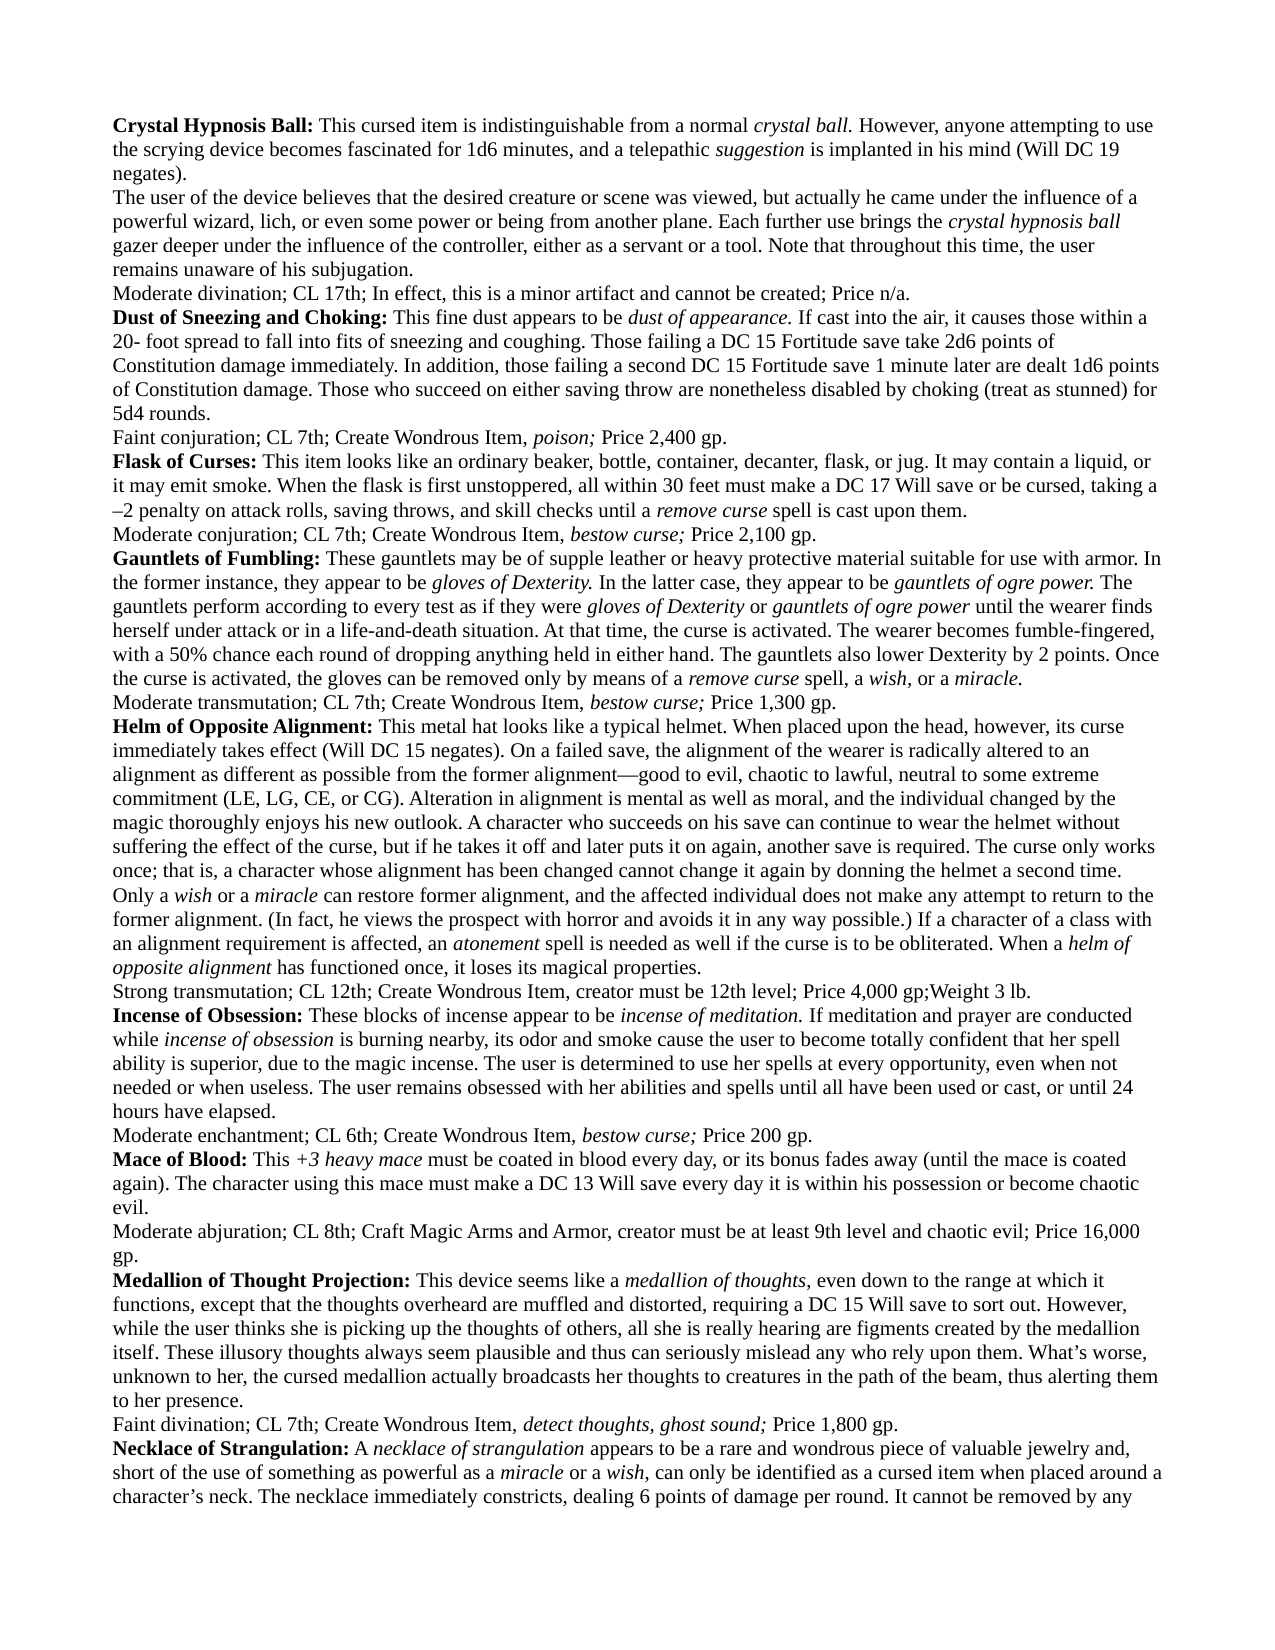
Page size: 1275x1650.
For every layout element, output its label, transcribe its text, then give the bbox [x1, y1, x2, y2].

text Helm of Opposite Alignment: This metal hat looks like a typical helmet. When placed upon the head, however, its curse immediately takes effect (Will DC 15 negates). On a failed save, the alignment of the wearer is radically altered to an alignment as different as possible from the former alignment—good to evil, chaotic to lawful, neutral to some extreme commitment (LE, LG, CE, or CG). Alteration in alignment is mental as well as moral, and the individual changed by the magic thoroughly enjoys his new outlook. A character who succeeds on his save can continue to wear the helmet without suffering the effect of the curse, but if he takes it off and later puts it on again, another save is required. The curse only works once; that is, a character whose alignment has been changed cannot change it again by donning the helmet a second time. [112, 714, 1162, 882]
text Faint divination; CL 7th; Create Wondrous Item, detect thoughts, ghost sound; Price 1,800 gp. [112, 1412, 1162, 1436]
text Incense of Obsession: These blocks of incense appear to be incense of meditation. If meditation and prayer are conducted while incense of obsession is burning nearby, its odor and smoke cause the user to become totally confident that her spell ability is superior, due to the magic incense. The user is determined to use her spells at every opportunity, even when not needed or when useless. The user remains obsessed with her abilities and spells until all have been used or cast, or until 24 hours have elapsed. [112, 1003, 1162, 1123]
text Strong transmutation; CL 12th; Create Wondrous Item, creator must be 12th level; Price 4,000 gp;Weight 3 lb. [112, 979, 1162, 1003]
text The user of the device believes that the desired creature or scene was viewed, but actually he came under the influence of a powerful wizard, lich, or even some power or being from another plane. Each further use brings the crystal hypnosis ball gazer deeper under the influence of the controller, either as a servant or a tool. Note that throughout this time, the user remains unaware of his subjugation. [112, 185, 1162, 281]
text Gauntlets of Fumbling: These gauntlets may be of supple leather or heavy protective material suitable for use with armor. In the former instance, they appear to be gloves of Dexterity. In the latter case, they appear to be gauntlets of ogre power. The gauntlets perform according to every test as if they were gloves of Dexterity or gauntlets of ogre power until the wearer finds herself under attack or in a life-and-death situation. At that time, the curse is activated. The wearer becomes fumble-fingered, with a 50% chance each round of dropping anything held in either hand. The gauntlets also lower Dexterity by 2 points. Once the curse is activated, the gloves can be removed only by means of a remove curse spell, a wish, or a miracle. [112, 546, 1162, 690]
text Flask of Curses: This item looks like an ordinary beaker, bottle, container, decanter, flask, or jug. It may contain a liquid, or it may emit smoke. When the flask is first unstoppered, all within 30 feet must make a DC 17 Will save or be cursed, taking a –2 penalty on attack rolls, saving throws, and skill checks until a remove curse spell is cast upon them. [112, 449, 1162, 522]
text Medallion of Thought Projection: This device seems like a medallion of thoughts, even down to the range at which it functions, except that the thoughts overheard are muffled and distorted, requiring a DC 15 Will save to sort out. However, while the user thinks she is picking up the thoughts of others, all she is really hearing are figments created by the medallion itself. These illusory thoughts always seem plausible and thus can seriously mislead any who rely upon them. What’s worse, unknown to her, the cursed medallion actually broadcasts her thoughts to creatures in the path of the beam, thus alerting them to her presence. [112, 1267, 1162, 1412]
text Only a wish or a miracle can restore former alignment, and the affected individual does not make any attempt to return to the former alignment. (In fact, he views the prospect with horror and avoids it in any way possible.) If a character of a class with an alignment requirement is affected, an atonement spell is needed as well if the curse is to be obliterated. When a helm of opposite alignment has functioned once, it loses its magical properties. [112, 882, 1162, 979]
text Faint conjuration; CL 7th; Create Wondrous Item, poison; Price 2,400 gp. [112, 425, 1162, 449]
text Moderate enchantment; CL 6th; Create Wondrous Item, bestow curse; Price 200 gp. [112, 1123, 1162, 1147]
text Dust of Sneezing and Choking: This fine dust appears to be dust of appearance. If cast into the air, it causes those within a 20- foot spread to fall into fits of sneezing and coughing. Those failing a DC 15 Fortitude save take 2d6 points of Constitution damage immediately. In addition, those failing a second DC 15 Fortitude save 1 minute later are dealt 1d6 points of Constitution damage. Those who succeed on either saving throw are nonetheless disabled by choking (treat as stunned) for 5d4 rounds. [112, 305, 1162, 425]
text Moderate conjuration; CL 7th; Create Wondrous Item, bestow curse; Price 2,100 gp. [112, 522, 1162, 546]
text Crystal Hypnosis Ball: This cursed item is indistinguishable from a normal crystal ball. However, anyone attempting to use the scrying device becomes fascinated for 1d6 minutes, and a telepathic suggestion is implanted in his mind (Will DC 19 negates). [112, 112, 1162, 185]
text Necklace of Strangulation: A necklace of strangulation appears to be a rare and wondrous piece of valuable jewelry and, short of the use of something as powerful as a miracle or a wish, can only be identified as a cursed item when placed around a character’s neck. The necklace immediately constricts, dealing 6 points of damage per round. It cannot be removed by any [112, 1436, 1162, 1508]
text Moderate transmutation; CL 7th; Create Wondrous Item, bestow curse; Price 1,300 gp. [112, 690, 1162, 714]
text Mace of Blood: This +3 heavy mace must be coated in blood every day, or its bonus fades away (until the mace is coated again). The character using this mace must make a DC 13 Will save every day it is within his possession or become chaotic evil. [112, 1147, 1162, 1219]
text Moderate divination; CL 17th; In effect, this is a minor artifact and cannot be created; Price n/a. [112, 281, 1162, 305]
text Moderate abjuration; CL 8th; Craft Magic Arms and Armor, creator must be at least 9th level and chaotic evil; Price 16,000 gp. [112, 1219, 1162, 1267]
